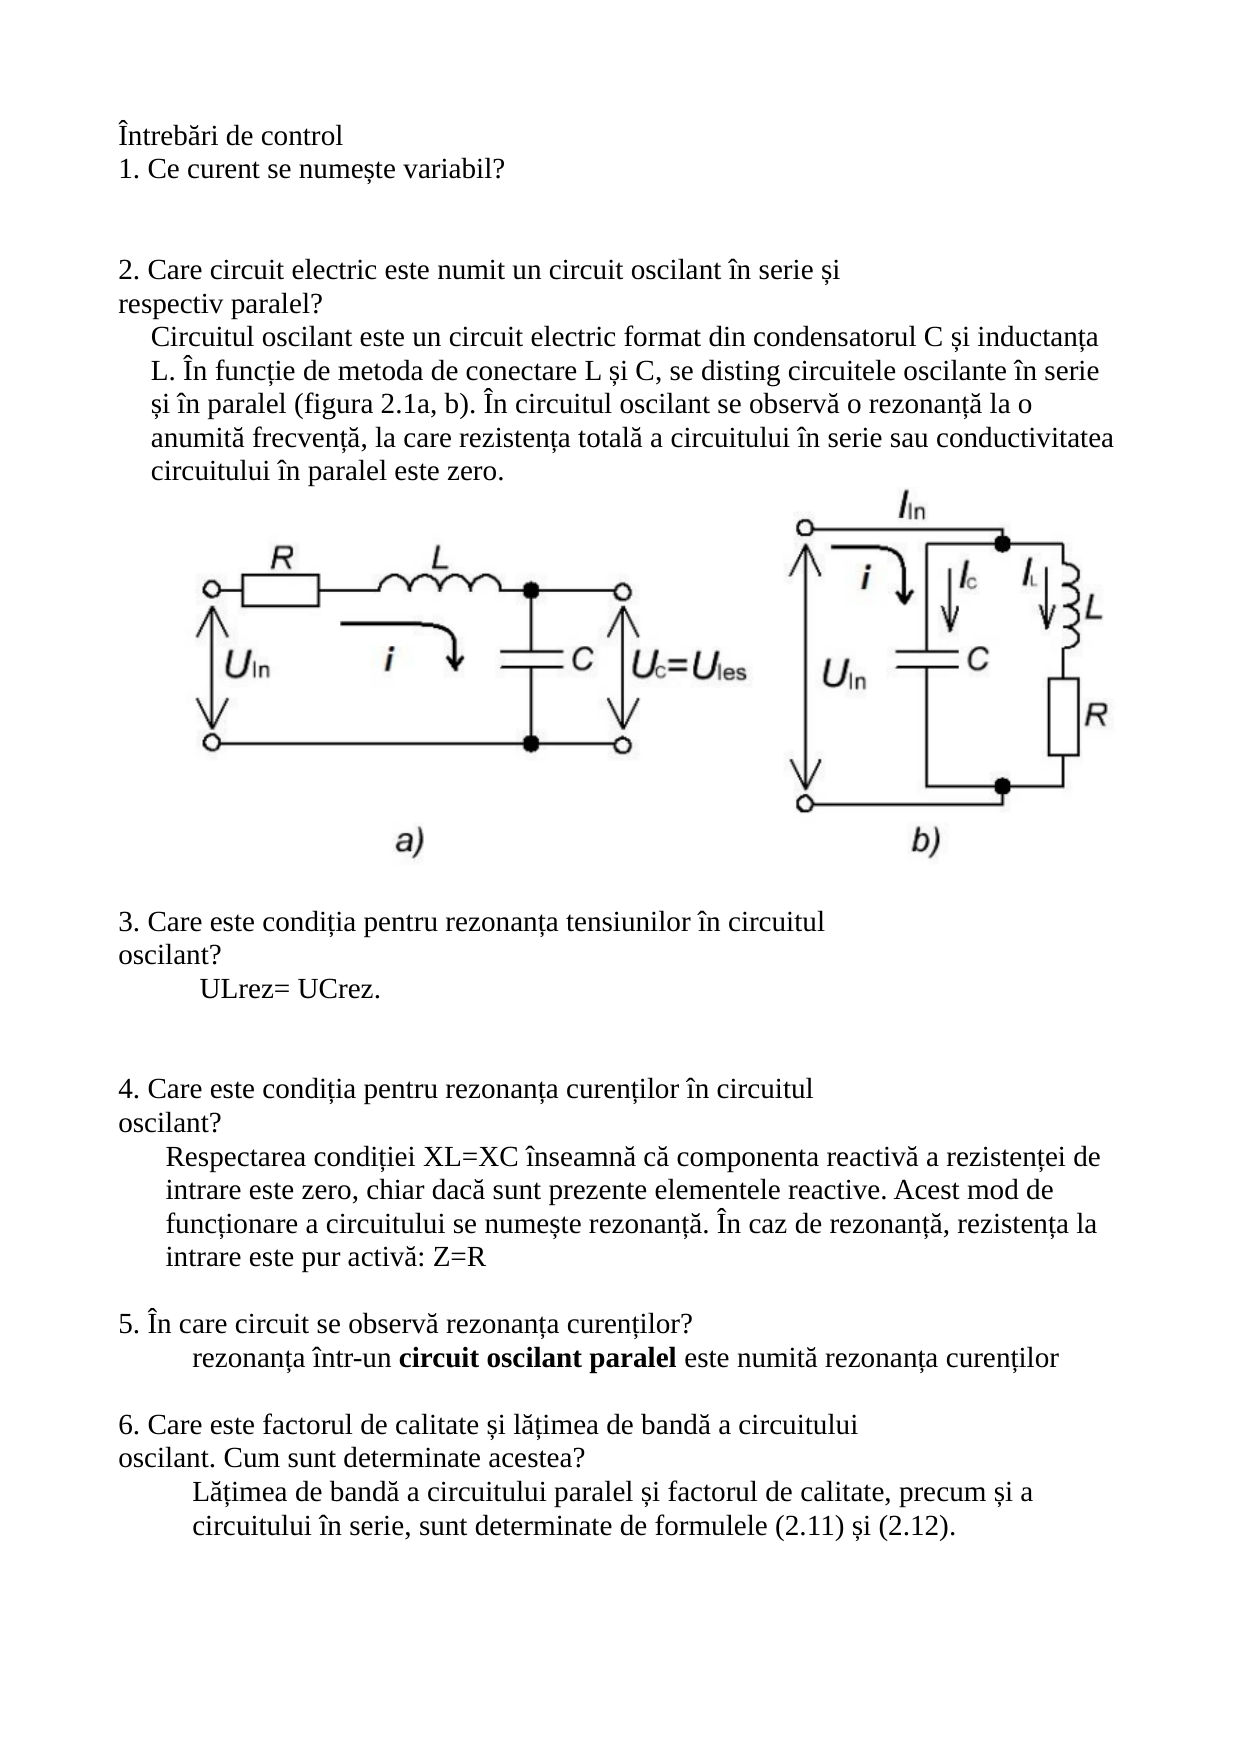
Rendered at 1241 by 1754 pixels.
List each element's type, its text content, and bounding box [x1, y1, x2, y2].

text oscilant? [118, 937, 1122, 971]
text Circuitul oscilant este un circuit electric format din condensatorul C și inductanța L. În funcție de metoda de conectare L și C, se disting circuitele oscilante în serie și în paralel (figura 2.1a, b). În circuitul oscilant se observă o rezonanță la o anumită frecvență, la care rezistența totală a circuitului în serie sau conductivitatea circuitului în paralel este zero. [151, 319, 1122, 487]
text Întrebări de control [118, 118, 1122, 152]
picture [150, 487, 1155, 871]
text respectiv paralel? [118, 286, 1122, 319]
text oscilant. Cum sunt determinate acestea? [118, 1441, 1122, 1474]
text ULrez= UCrez. [118, 971, 1122, 1004]
text 4. Care este condiția pentru rezonanța curenților în circuitul [118, 1072, 1122, 1105]
text 1. Ce curent se numește variabil? [118, 152, 1122, 185]
text rezonanța într-un circuit oscilant paralel este numită rezonanța curenților [118, 1340, 1122, 1373]
text Respectarea condiției XL=XC înseamnă că componenta reactivă a rezistenței de intrare este zero, chiar dacă sunt prezente elementele reactive. Acest mod de funcționare a circuitului se numește rezonanță. În caz de rezonanță, rezistența la intrare este pur activă: Z=R [165, 1139, 1122, 1273]
text 6. Care este factorul de calitate și lățimea de bandă a circuitului [118, 1407, 1122, 1441]
text Lățimea de bandă a circuitului paralel și factorul de calitate, precum și a circuitului în serie, sunt determinate de formulele (2.11) și (2.12). [118, 1474, 1122, 1541]
text 2. Care circuit electric este numit un circuit oscilant în serie și [118, 252, 1122, 286]
text oscilant? [118, 1105, 1122, 1139]
text 3. Care este condiția pentru rezonanța tensiunilor în circuitul [118, 904, 1122, 937]
text 5. În care circuit se observă rezonanța curenților? [118, 1306, 1122, 1340]
